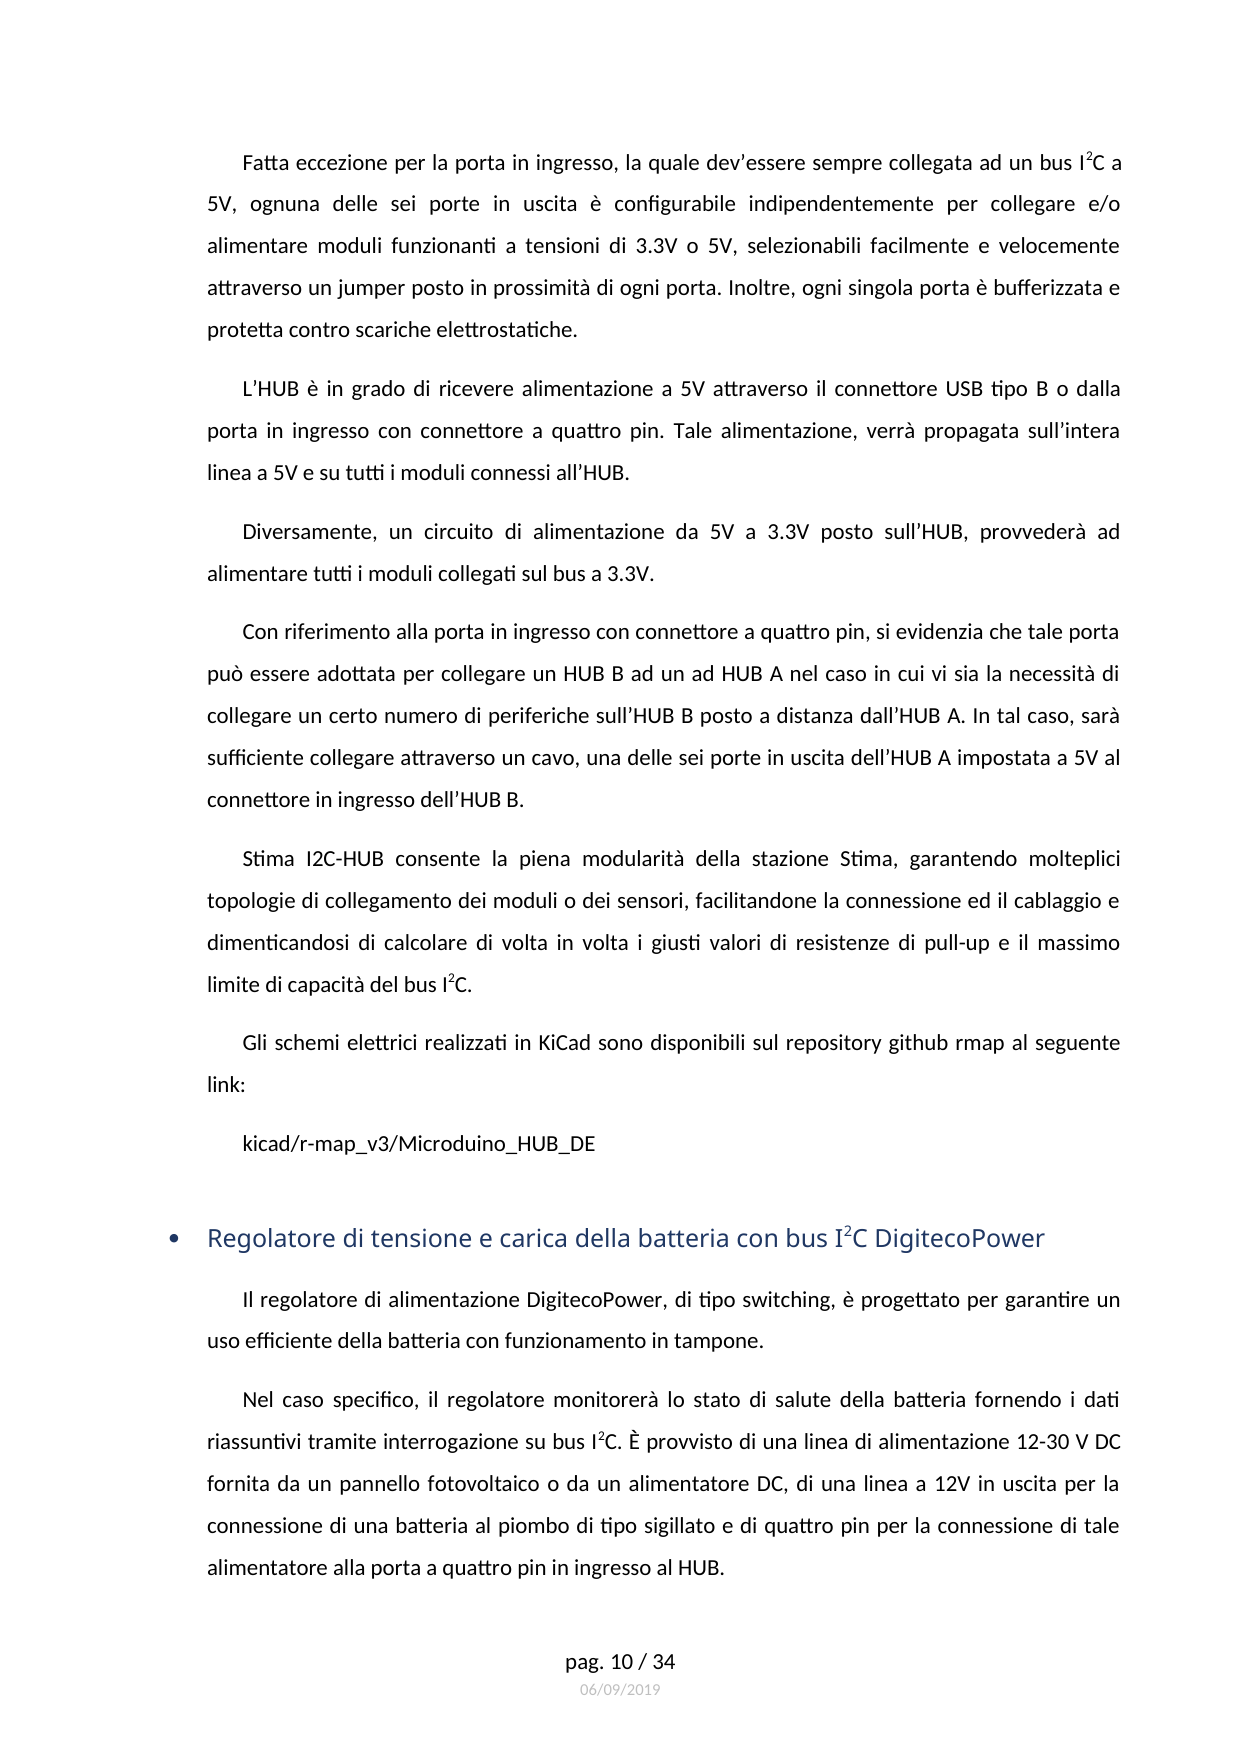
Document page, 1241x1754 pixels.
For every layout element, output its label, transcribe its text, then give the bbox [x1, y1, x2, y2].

text L’HUB è in grado di ricevere alimentazione a 5V attraverso il connettore USB tipo B o dalla porta in ingresso con connettore a quattro pin. Tale alimentazione, verrà propagata sull’intera linea a 5V e su tutti i moduli connessi all’HUB. [207, 374, 1122, 486]
text Fatta eccezione per la porta in ingresso, la quale dev’essere sempre collegata ad un bus I2C a 5V, ognuna delle sei porte in uscita è configurabile indipendentemente per collegare e/o alimentare moduli funzionanti a tensioni di 3.3V o 5V, selezionabili facilmente e velocemente attraverso un jumper posto in prossimità di ogni porta. Inoltre, ogni singola porta è bufferizzata e protetta contro scariche elettrostatiche. [207, 148, 1122, 343]
subtitle Regolatore di tensione e carica della batteria con bus I2C DigitecoPower [169, 1221, 1122, 1255]
text kicad/r-map_v3/Microduino_HUB_DE [207, 1129, 1122, 1157]
text Gli schemi elettrici realizzati in KiCad sono disponibili sul repository github rmap al seguente link: [207, 1028, 1122, 1098]
text Con riferimento alla porta in ingresso con connettore a quattro pin, si evidenzia che tale porta può essere adottata per collegare un HUB B ad un ad HUB A nel caso in cui vi sia la necessità di collegare un certo numero di periferiche sull’HUB B posto a distanza dall’HUB A. In tal caso, sarà sufficiente collegare attraverso un cavo, una delle sei porte in uscita dell’HUB A impostata a 5V al connettore in ingresso dell’HUB B. [207, 617, 1122, 813]
text Nel caso specifico, il regolatore monitorerà lo stato di salute della batteria fornendo i dati riassuntivi tramite interrogazione su bus I2C. È provvisto di una linea di alimentazione 12-30 V DC fornita da un pannello fotovoltaico o da un alimentatore DC, di una linea a 12V in uscita per la connessione di una batteria al piombo di tipo sigillato e di quattro pin per la connessione di tale alimentatore alla porta a quattro pin in ingresso al HUB. [207, 1385, 1122, 1581]
text Il regolatore di alimentazione DigitecoPower, di tipo switching, è progettato per garantire un uso efficiente della batteria con funzionamento in tampone. [207, 1285, 1122, 1355]
text Stima I2C-HUB consente la piena modularità della stazione Stima, garantendo molteplici topologie di collegamento dei moduli o dei sensori, facilitandone la connessione ed il cablaggio e dimenticandosi di calcolare di volta in volta i giusti valori di resistenze di pull-up e il massimo limite di capacità del bus I2C. [207, 844, 1122, 998]
text Diversamente, un circuito di alimentazione da 5V a 3.3V posto sull’HUB, provvederà ad alimentare tutti i moduli collegati sul bus a 3.3V. [207, 517, 1122, 587]
